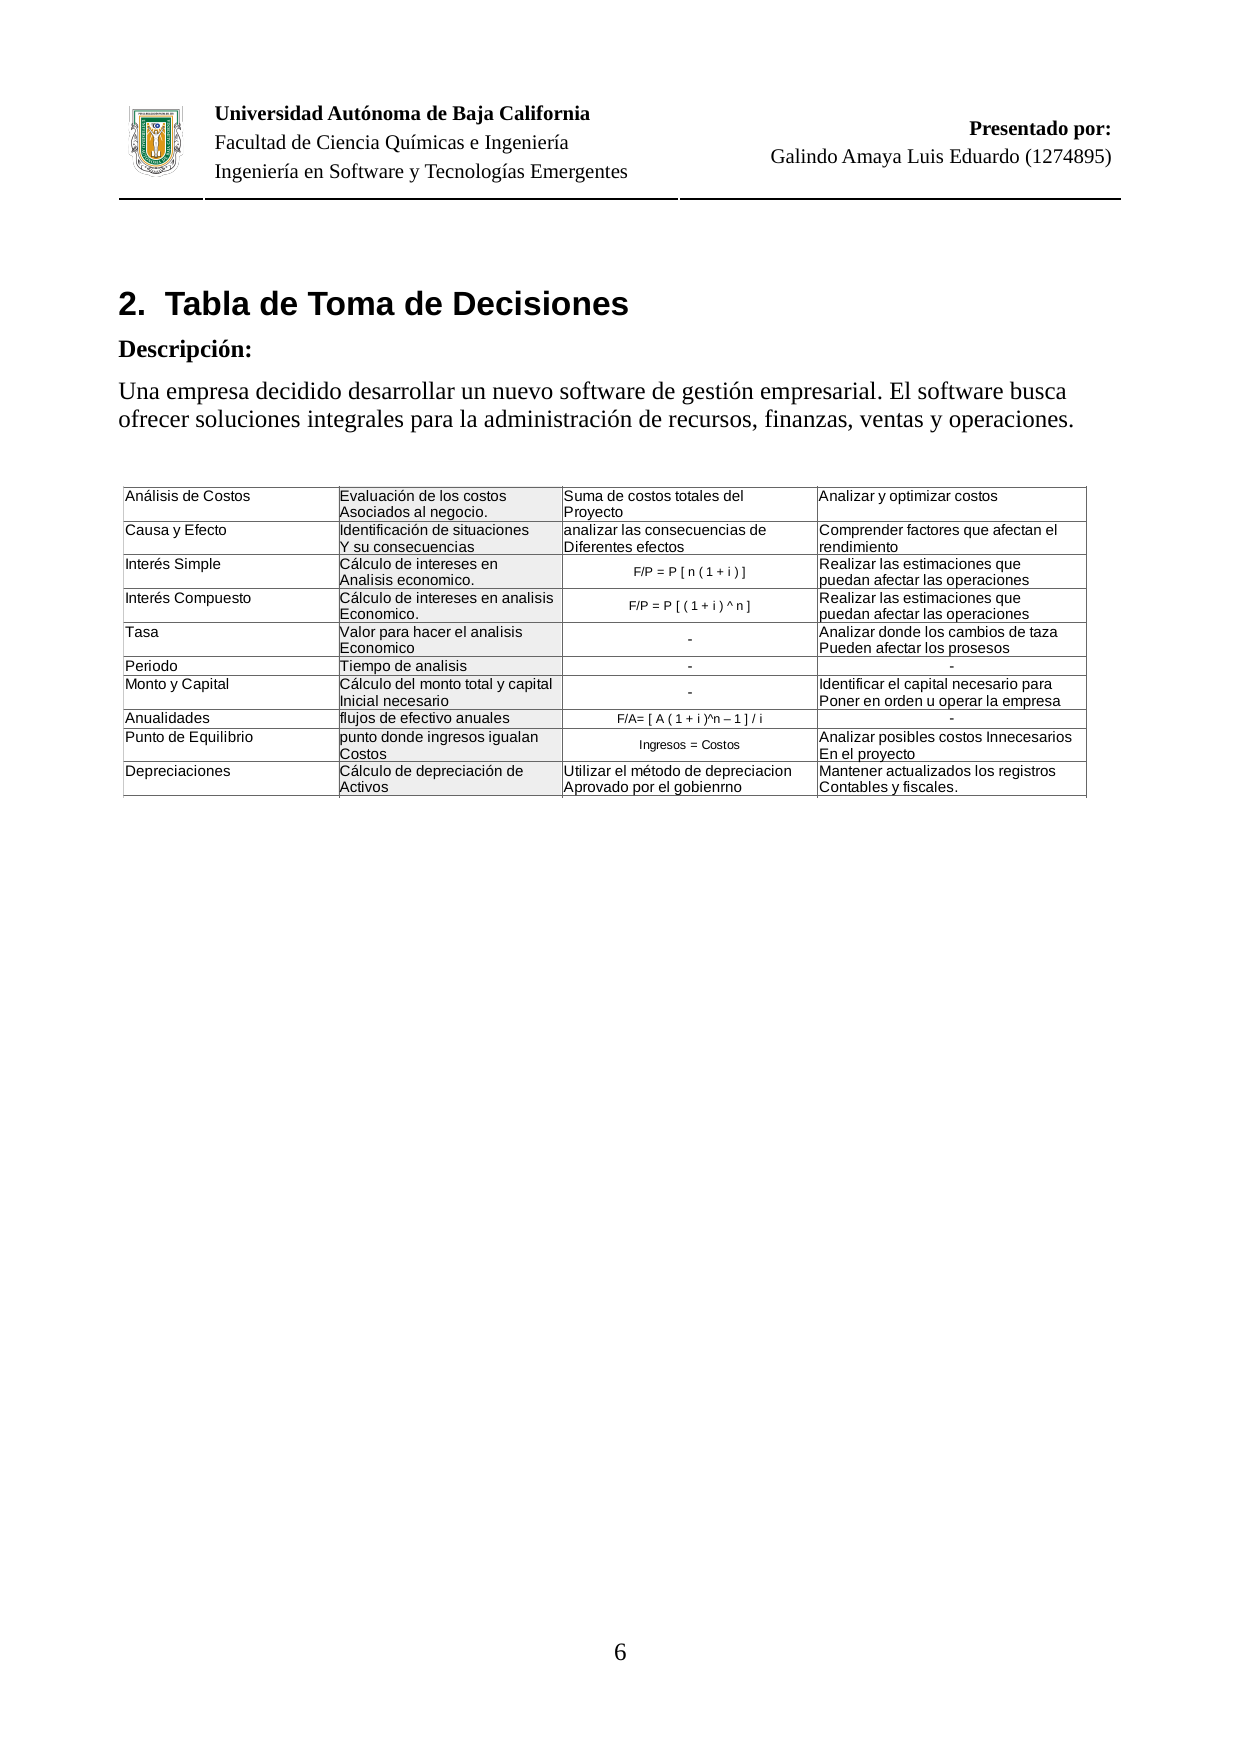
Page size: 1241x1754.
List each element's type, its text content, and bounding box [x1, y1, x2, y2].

picture [128, 106, 184, 177]
text Una empresa decidido desarrollar un nuevo software de gestión empresarial. El software busca ofrecer soluciones integrales para la administración de recursos, finanzas, ventas y operaciones. [118, 376, 1122, 433]
text Descripción: [118, 334, 1122, 363]
subtitle Tabla de Toma de Decisiones [118, 283, 1122, 322]
